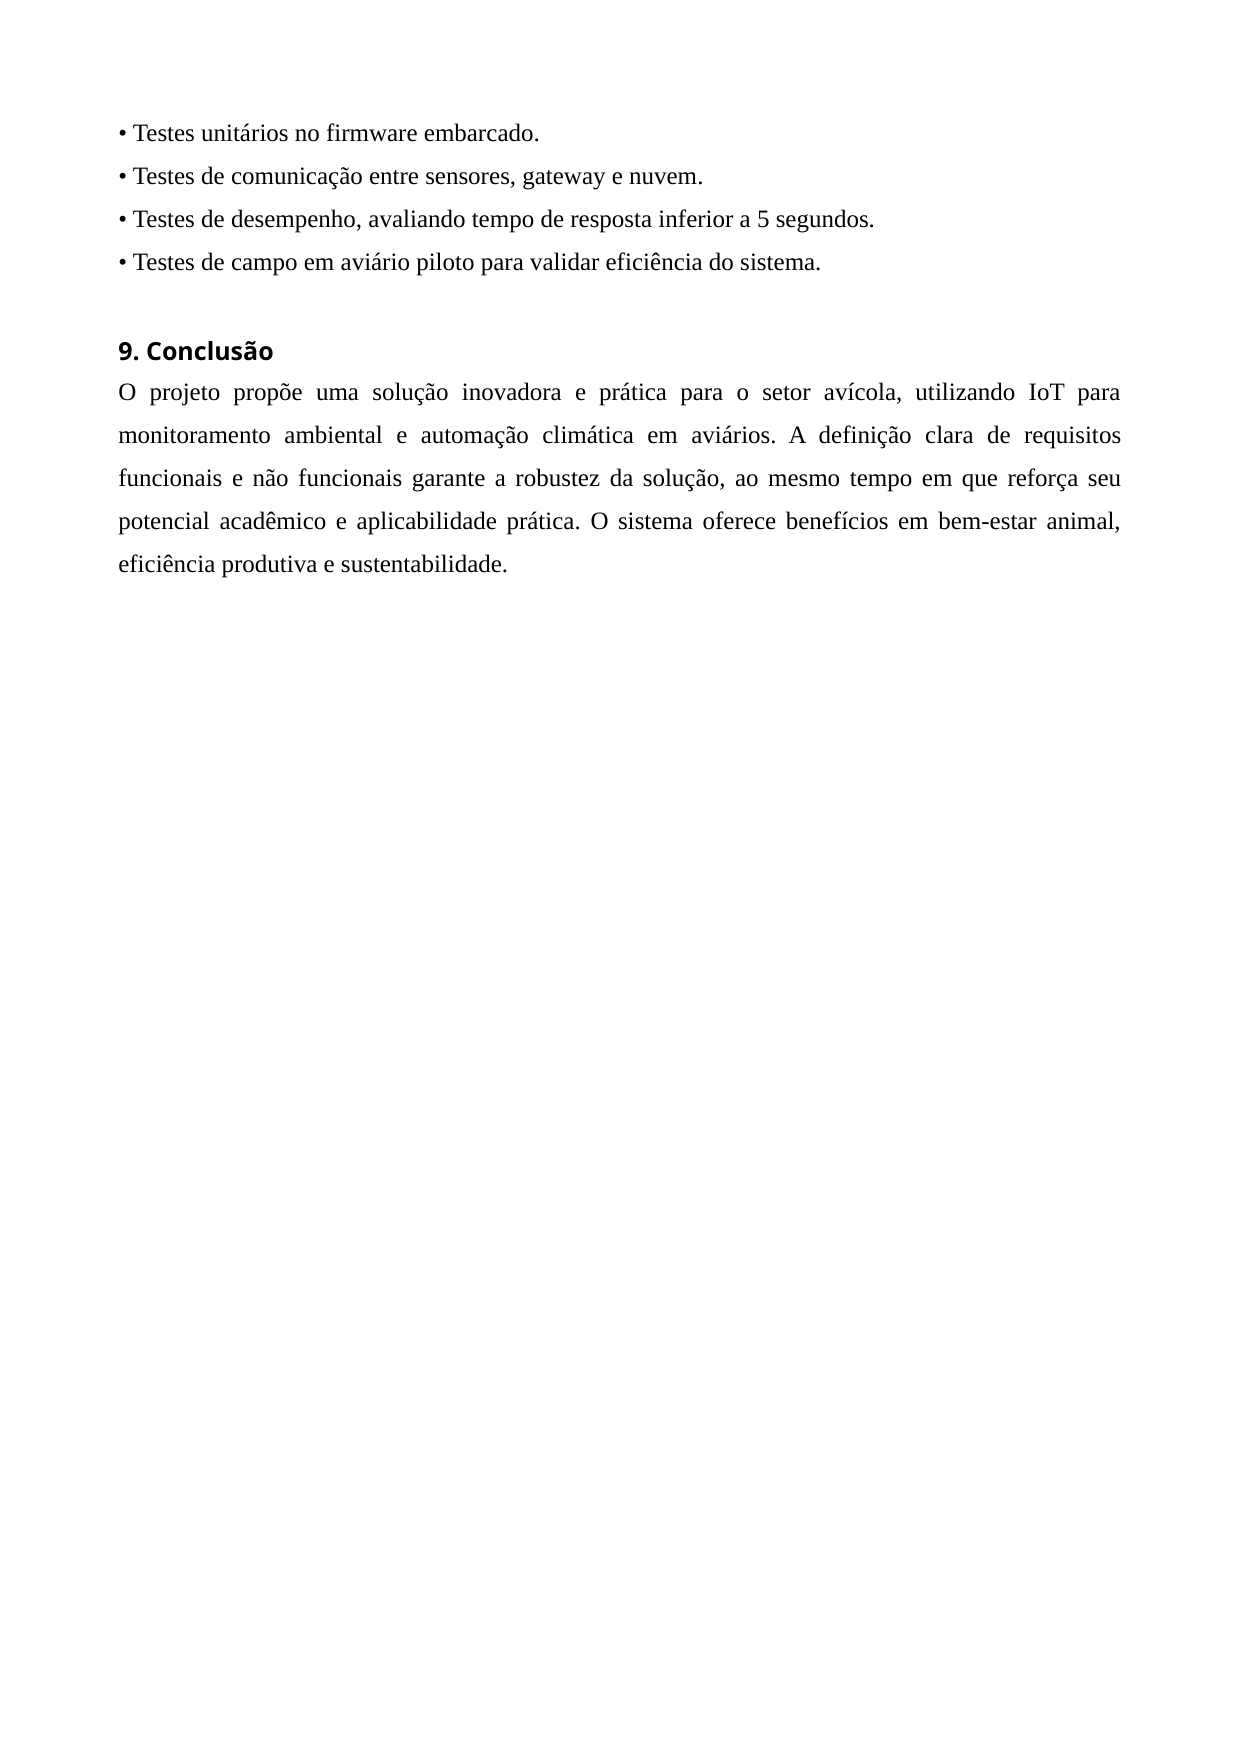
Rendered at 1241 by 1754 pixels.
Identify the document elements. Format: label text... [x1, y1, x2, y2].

text • Testes de campo em aviário piloto para validar eficiência do sistema. [118, 247, 1122, 276]
text • Testes de desempenho, avaliando tempo de resposta inferior a 5 segundos. [118, 204, 1122, 233]
text O projeto propõe uma solução inovadora e prática para o setor avícola, utilizando IoT para monitoramento ambiental e automação climática em aviários. A definição clara de requisitos funcionais e não funcionais garante a robustez da solução, ao mesmo tempo em que reforça seu potencial acadêmico e aplicabilidade prática. O sistema oferece benefícios em bem-estar animal, eficiência produtiva e sustentabilidade. [118, 377, 1122, 578]
text • Testes unitários no firmware embarcado. [118, 118, 1122, 147]
text • Testes de comunicação entre sensores, gateway e nuvem. [118, 161, 1122, 190]
subtitle 9. Conclusão [118, 334, 1122, 368]
